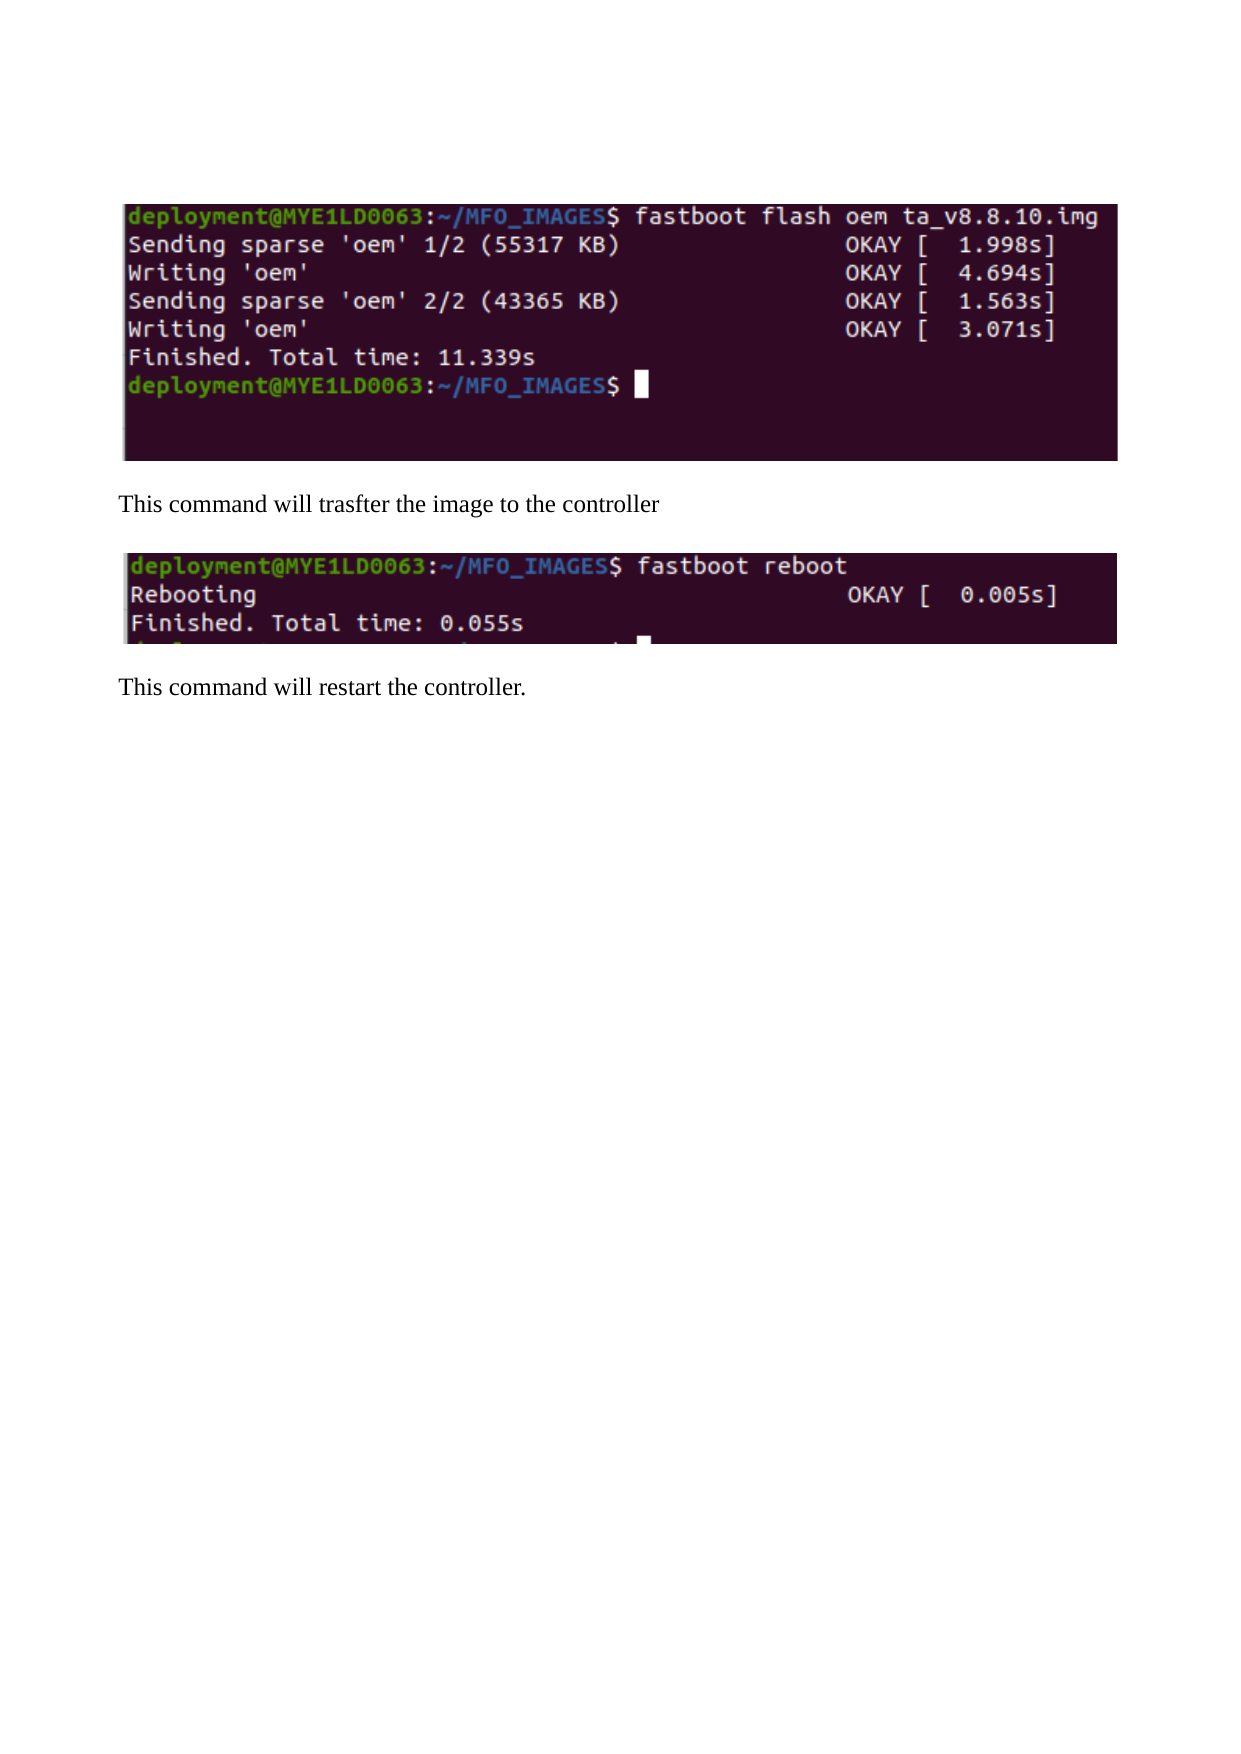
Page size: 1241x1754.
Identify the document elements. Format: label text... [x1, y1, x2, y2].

text This command will restart the controller. [118, 672, 1122, 701]
picture [122, 204, 1118, 461]
text This command will trasfter the image to the controller [118, 489, 1122, 518]
picture [123, 553, 1117, 644]
